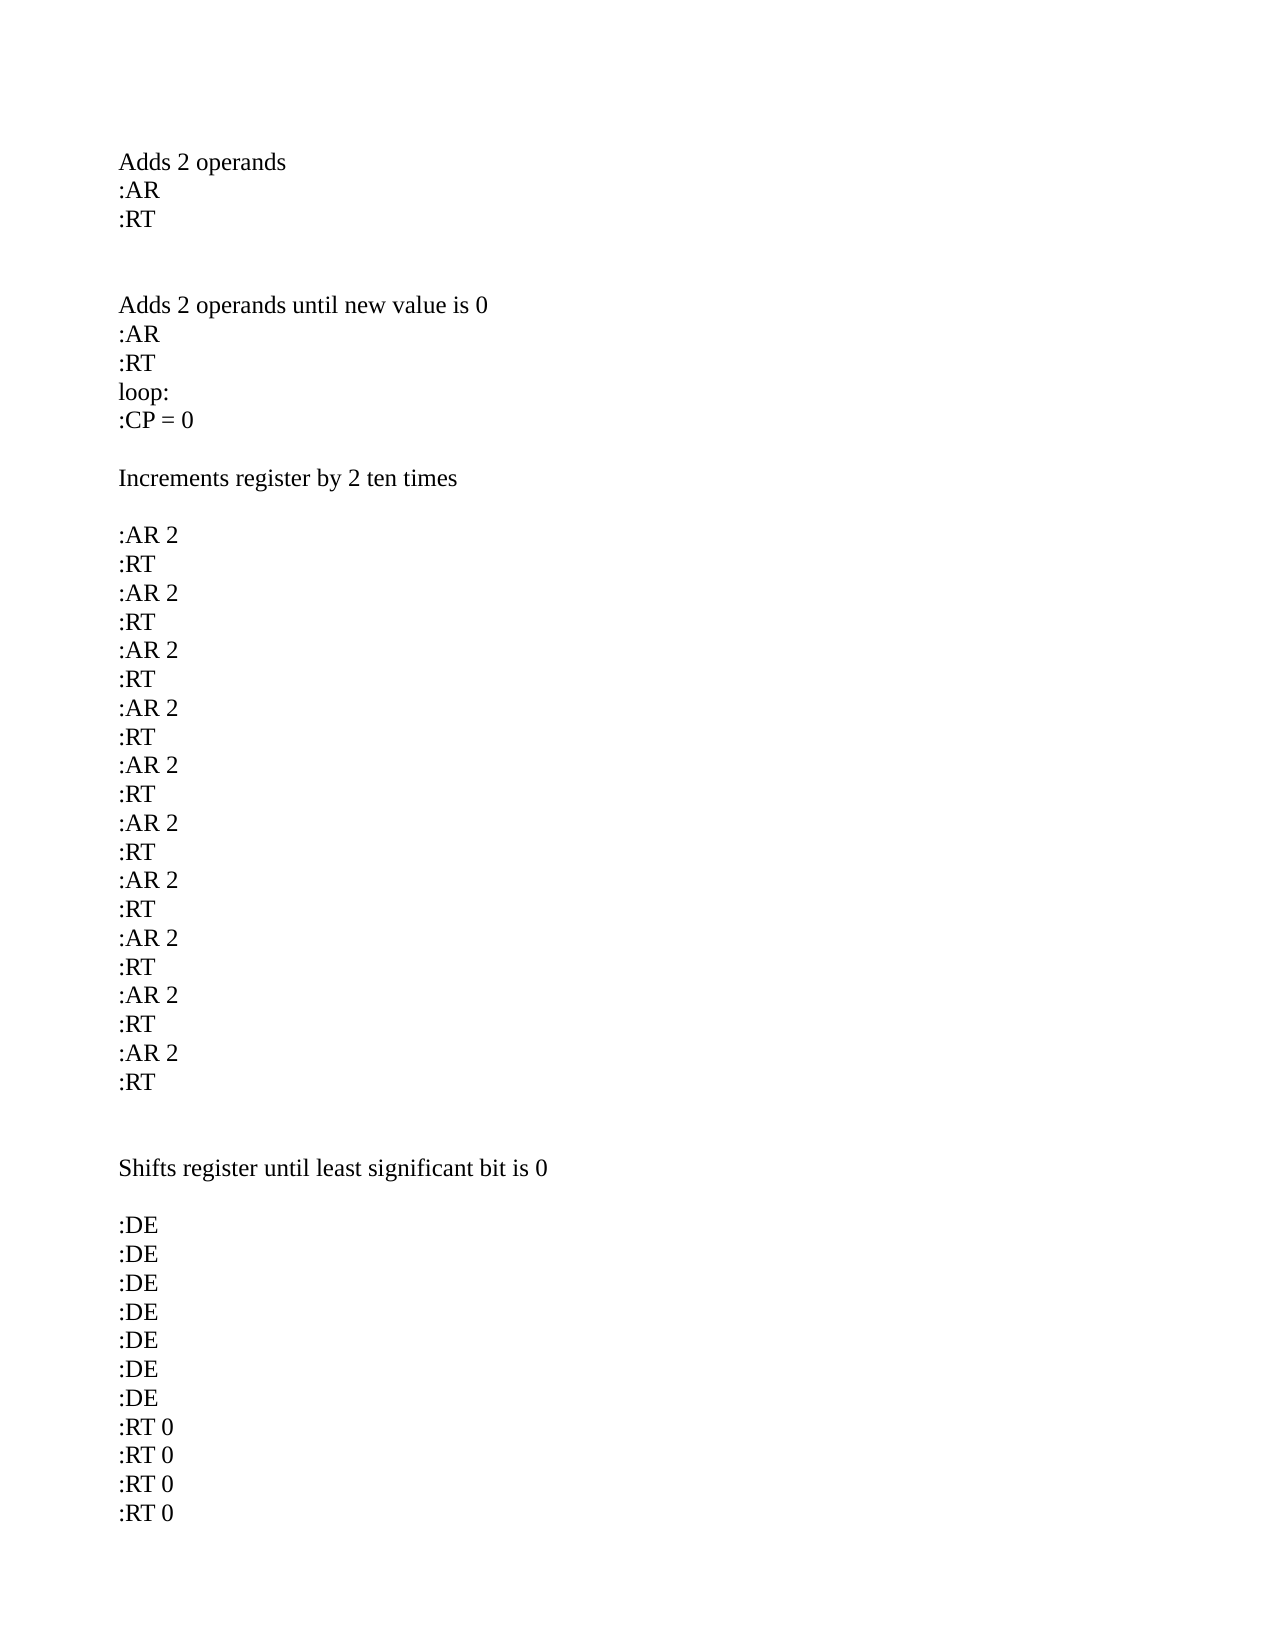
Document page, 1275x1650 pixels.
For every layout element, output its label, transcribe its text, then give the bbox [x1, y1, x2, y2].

text :RT [118, 549, 1157, 578]
text :DE [118, 1354, 1157, 1383]
text :RT 0 [118, 1412, 1157, 1441]
text :DE [118, 1239, 1157, 1268]
text :DE [118, 1211, 1157, 1239]
text :RT [118, 779, 1157, 808]
text :AR 2 [118, 693, 1157, 722]
text :RT [118, 837, 1157, 866]
text :RT [118, 664, 1157, 693]
text :RT 0 [118, 1469, 1157, 1498]
text :AR [118, 319, 1157, 348]
text :RT [118, 607, 1157, 636]
text :RT 0 [118, 1441, 1157, 1469]
text :RT [118, 894, 1157, 923]
text Increments register by 2 ten times [118, 463, 1157, 492]
text :AR 2 [118, 923, 1157, 952]
text :AR 2 [118, 981, 1157, 1009]
text :AR 2 [118, 1038, 1157, 1067]
text :DE [118, 1383, 1157, 1412]
text Adds 2 operands until new value is 0 [118, 291, 1157, 319]
text Adds 2 operands [118, 147, 1157, 176]
text Shifts register until least significant bit is 0 [118, 1153, 1157, 1182]
text :AR 2 [118, 808, 1157, 837]
text :RT [118, 722, 1157, 751]
text :RT [118, 952, 1157, 981]
text :AR 2 [118, 866, 1157, 894]
text :RT [118, 1067, 1157, 1096]
text :AR 2 [118, 521, 1157, 549]
text :AR 2 [118, 636, 1157, 664]
text :CP = 0 [118, 406, 1157, 434]
text :AR 2 [118, 578, 1157, 607]
text :DE [118, 1297, 1157, 1326]
text loop: [118, 377, 1157, 406]
text :DE [118, 1326, 1157, 1354]
text :AR 2 [118, 751, 1157, 779]
text :RT 0 [118, 1498, 1157, 1527]
text :RT [118, 348, 1157, 377]
text :RT [118, 1009, 1157, 1038]
text :RT [118, 204, 1157, 233]
text :DE [118, 1268, 1157, 1297]
text :AR [118, 176, 1157, 204]
